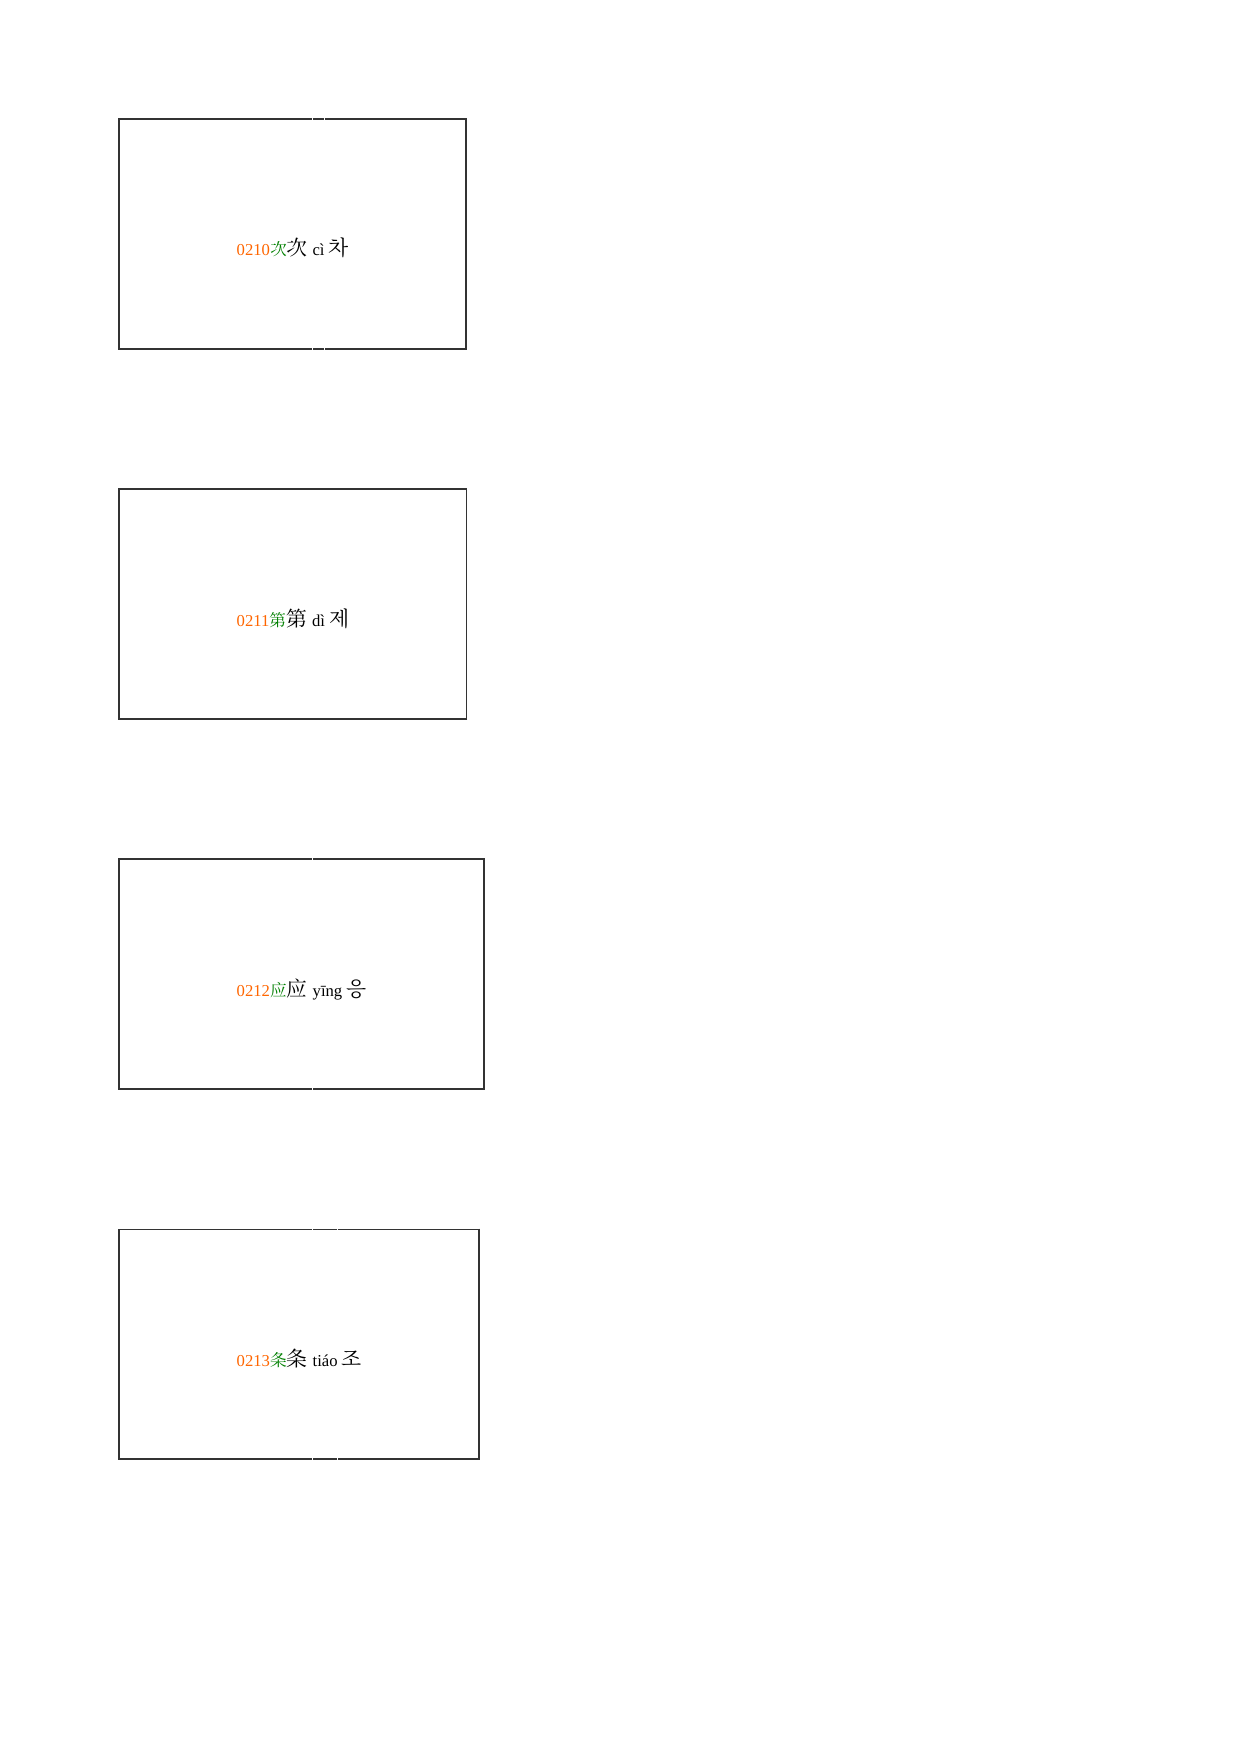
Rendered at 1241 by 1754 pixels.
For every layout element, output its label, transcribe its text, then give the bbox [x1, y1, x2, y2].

text 0212应应 yīng 응 [120, 859, 483, 1089]
text 0211第第 dì 제 [120, 490, 466, 718]
text [485, 858, 1122, 1090]
text 0213条条 tiáo 조 [120, 1230, 478, 1459]
text [467, 118, 1122, 349]
text [480, 1228, 1122, 1460]
text [467, 488, 1122, 719]
text 0210次次 cì 차 [120, 119, 465, 349]
